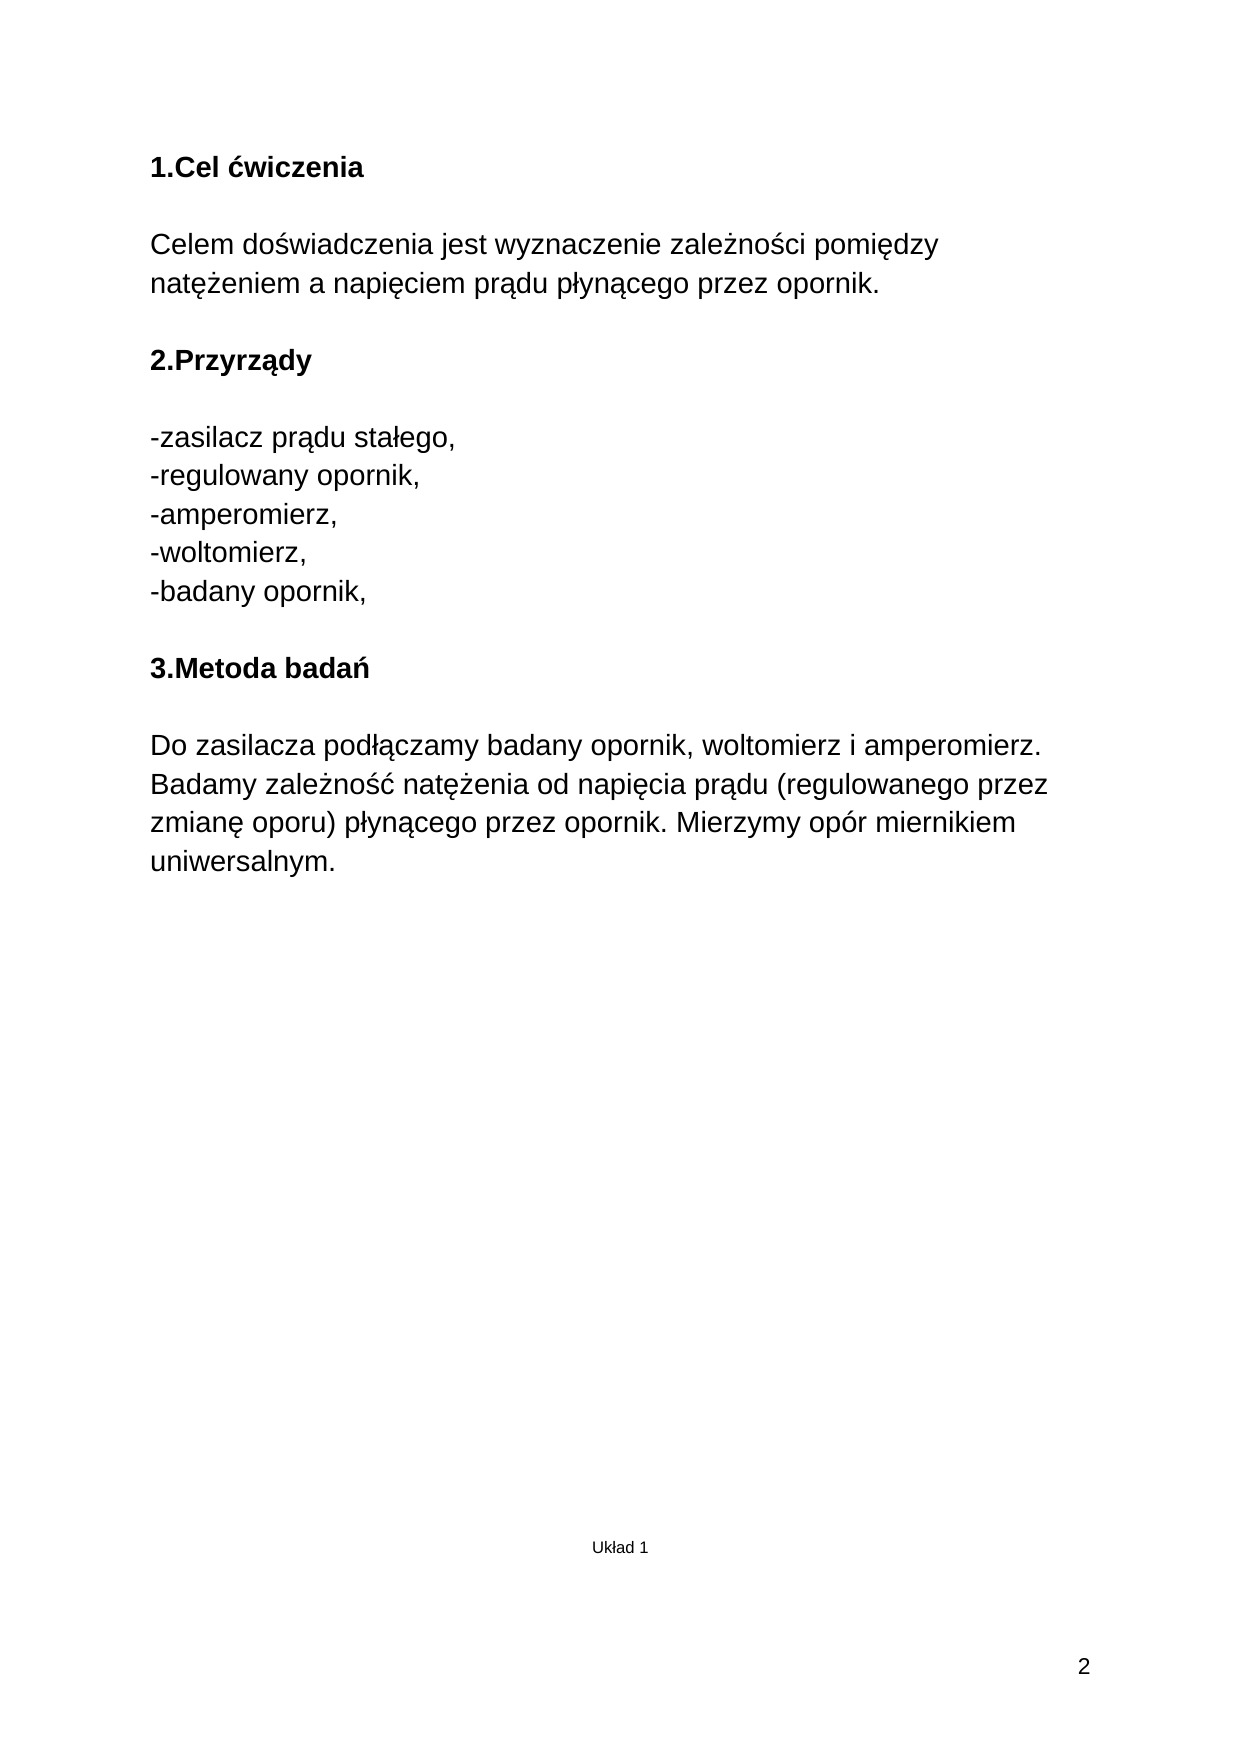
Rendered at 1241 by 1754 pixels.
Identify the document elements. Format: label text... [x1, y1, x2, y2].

text -amperomierz, [150, 497, 1090, 530]
text Celem doświadczenia jest wyznaczenie zależności pomiędzy natężeniem a napięciem prądu płynącego przez opornik. [150, 227, 1090, 299]
text -woltomierz, [150, 535, 1090, 569]
text 2.Przyrządy [150, 343, 1090, 376]
text -regulowany opornik, [150, 458, 1090, 492]
text Do zasilacza podłączamy badany opornik, woltomierz i amperomierz. Badamy zależność natężenia od napięcia prądu (regulowanego przez zmianę oporu) płynącego przez opornik. Mierzymy opór miernikiem uniwersalnym. [150, 728, 1090, 877]
text -badany opornik, [150, 574, 1090, 607]
text Układ 1 [150, 1537, 1090, 1557]
text -zasilacz prądu stałego, [150, 420, 1090, 453]
text 3.Metoda badań [150, 651, 1090, 684]
text 1.Cel ćwiczenia [150, 150, 1090, 183]
